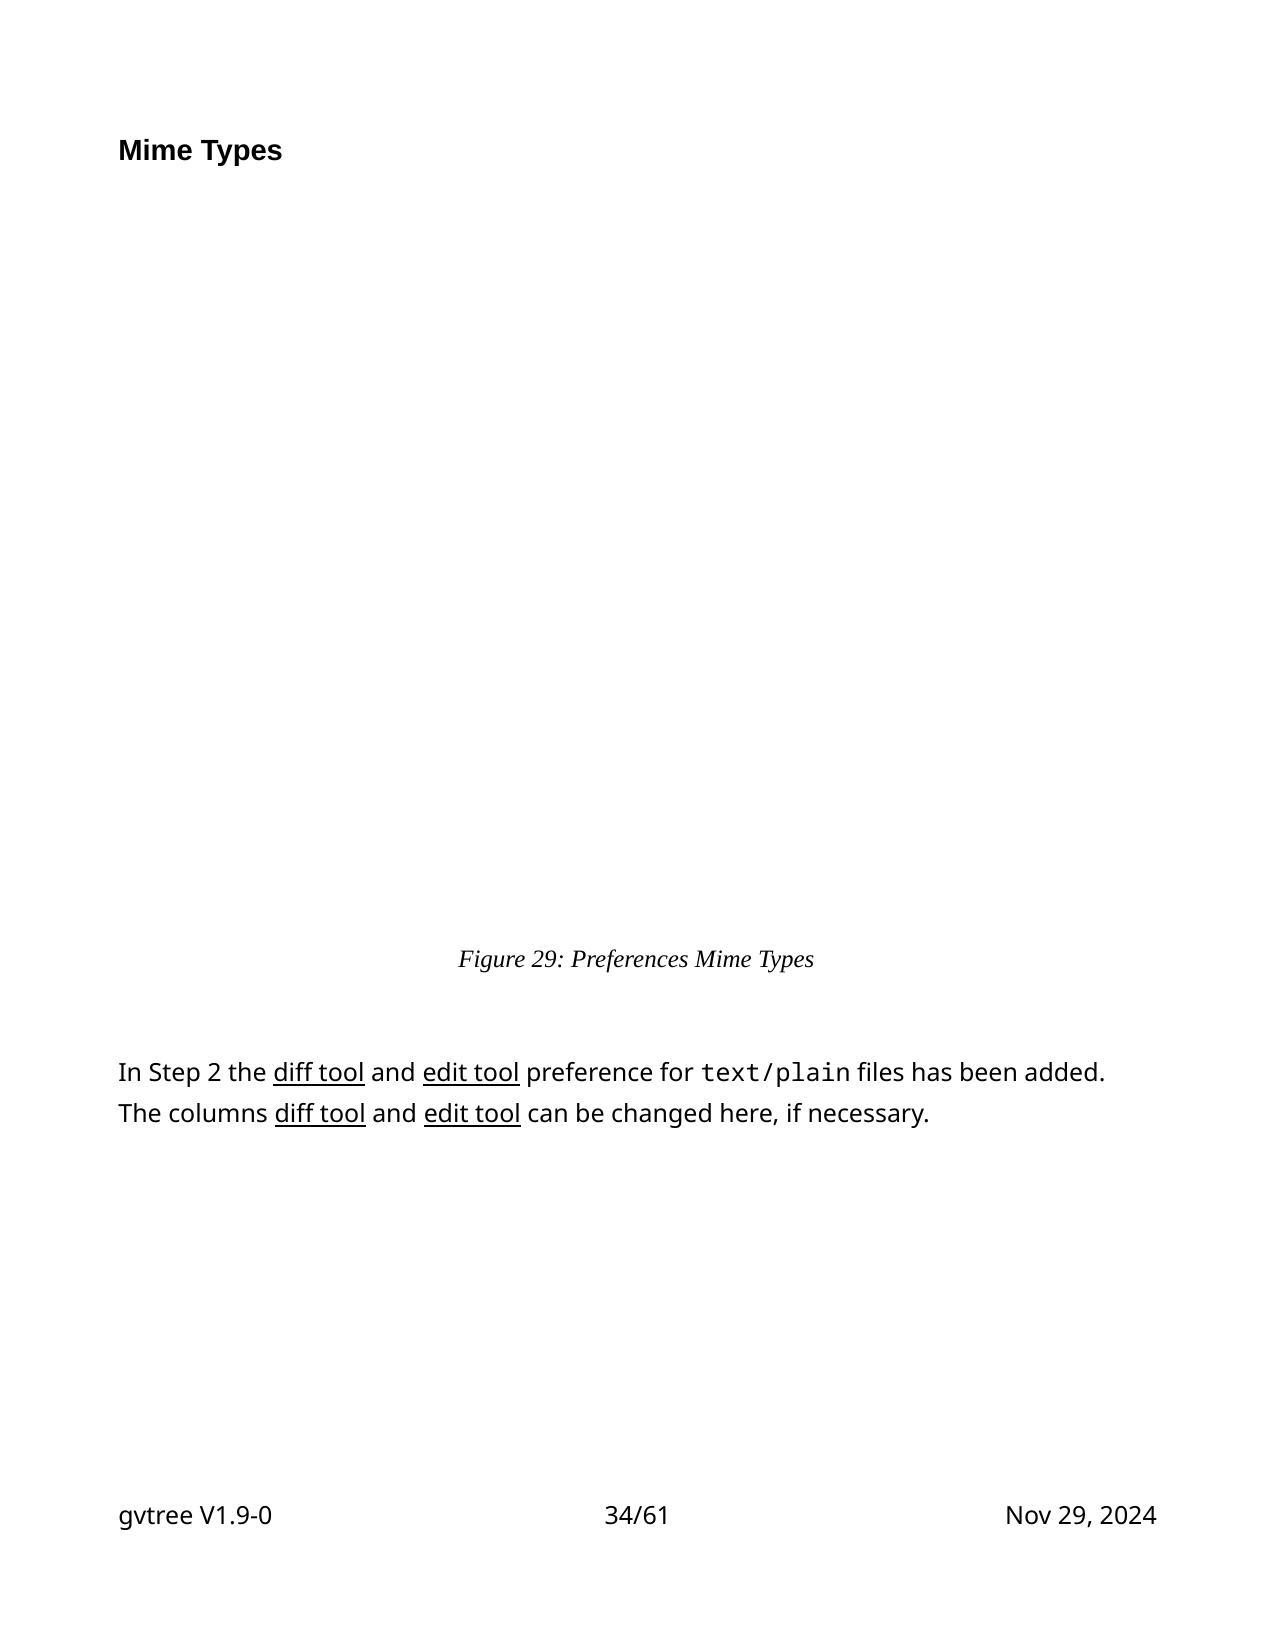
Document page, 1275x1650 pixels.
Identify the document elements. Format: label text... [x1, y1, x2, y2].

subtitle Mime Types [118, 133, 1157, 166]
text Figure 29: Preferences Mime Types [203, 191, 1072, 972]
text In Step 2 the diff tool and edit tool preference for text/plain files has been added. [118, 1061, 1157, 1087]
text The columns diff tool and edit tool can be changed here, if necessary. [118, 1102, 1157, 1128]
